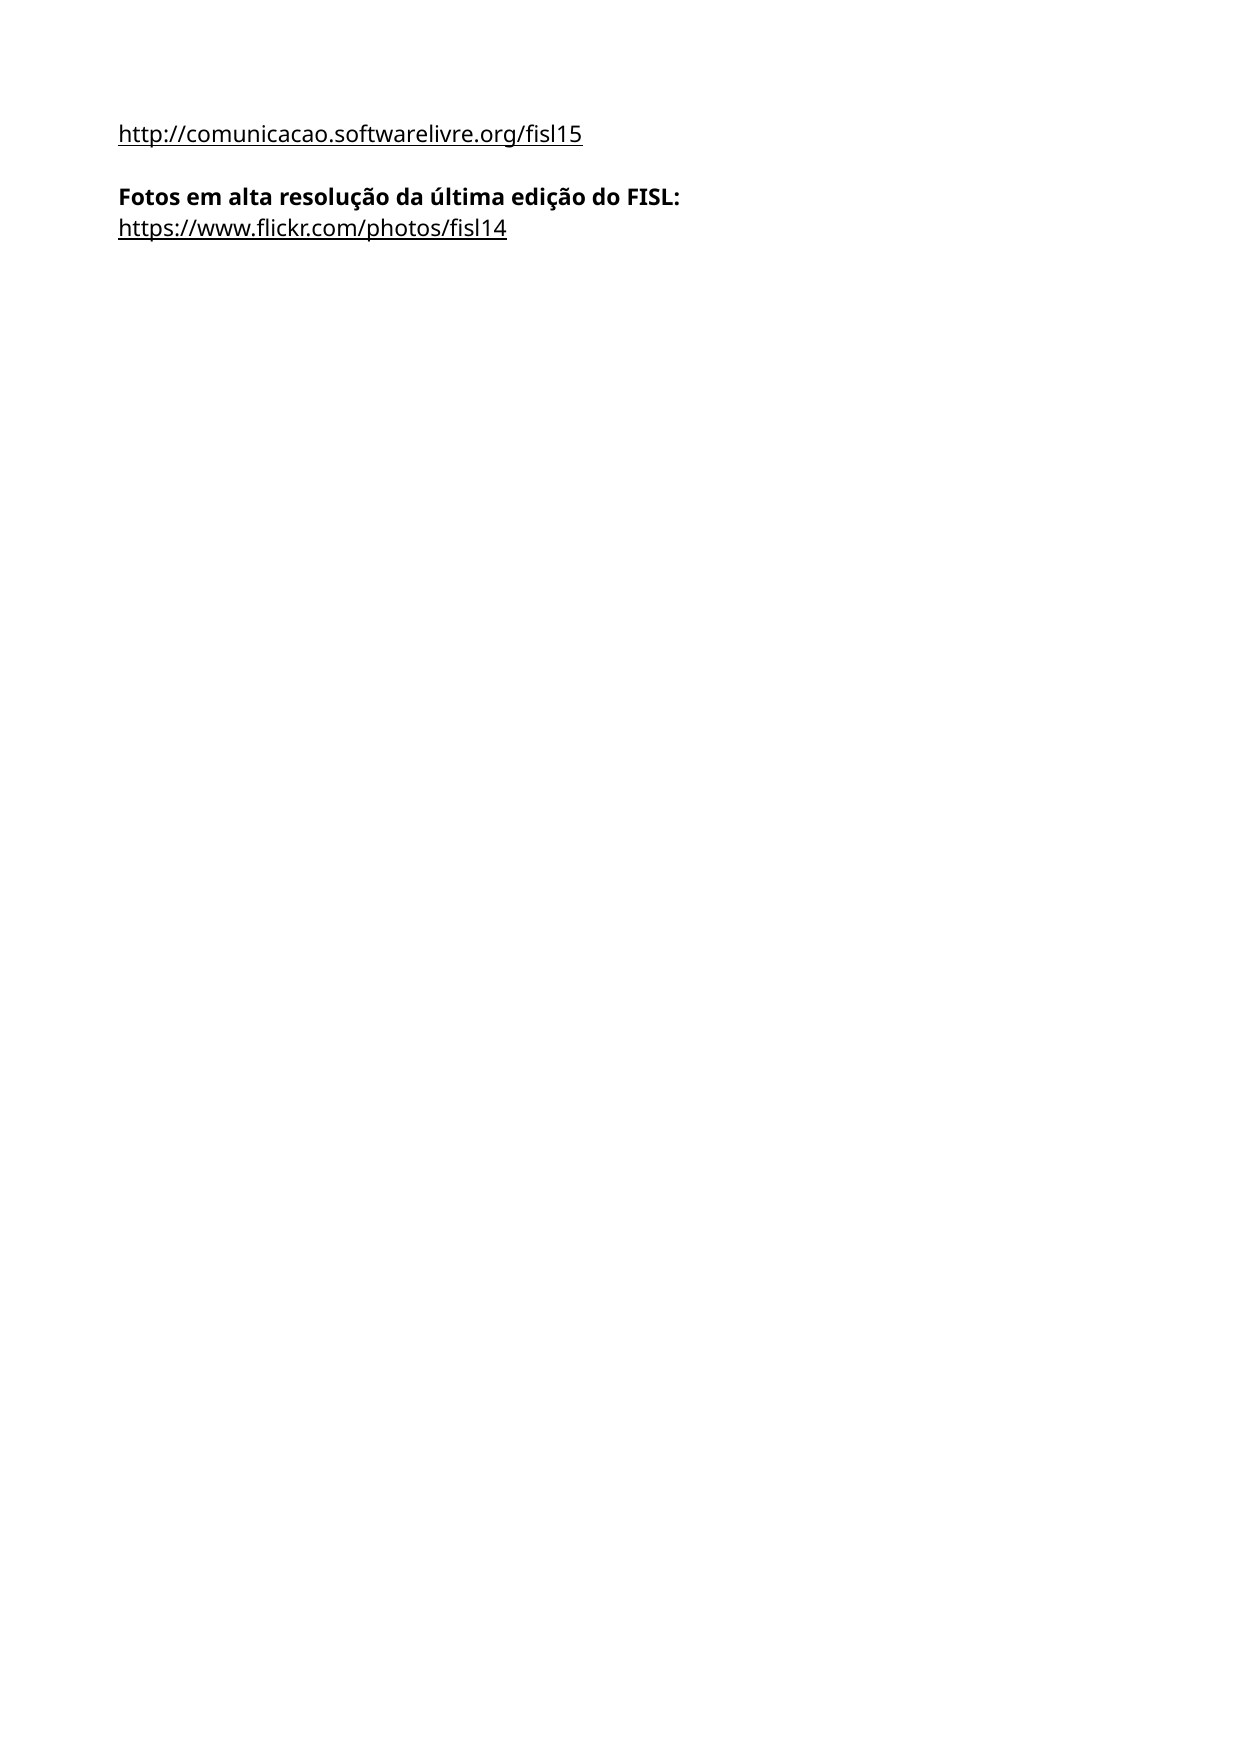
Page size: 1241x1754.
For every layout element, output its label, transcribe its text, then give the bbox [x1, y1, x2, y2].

text Fotos em alta resolução da última edição do FISL: [118, 181, 1122, 212]
text http://comunicacao.softwarelivre.org/fisl15 [118, 118, 1122, 149]
text https://www.flickr.com/photos/fisl14 [118, 212, 1122, 243]
